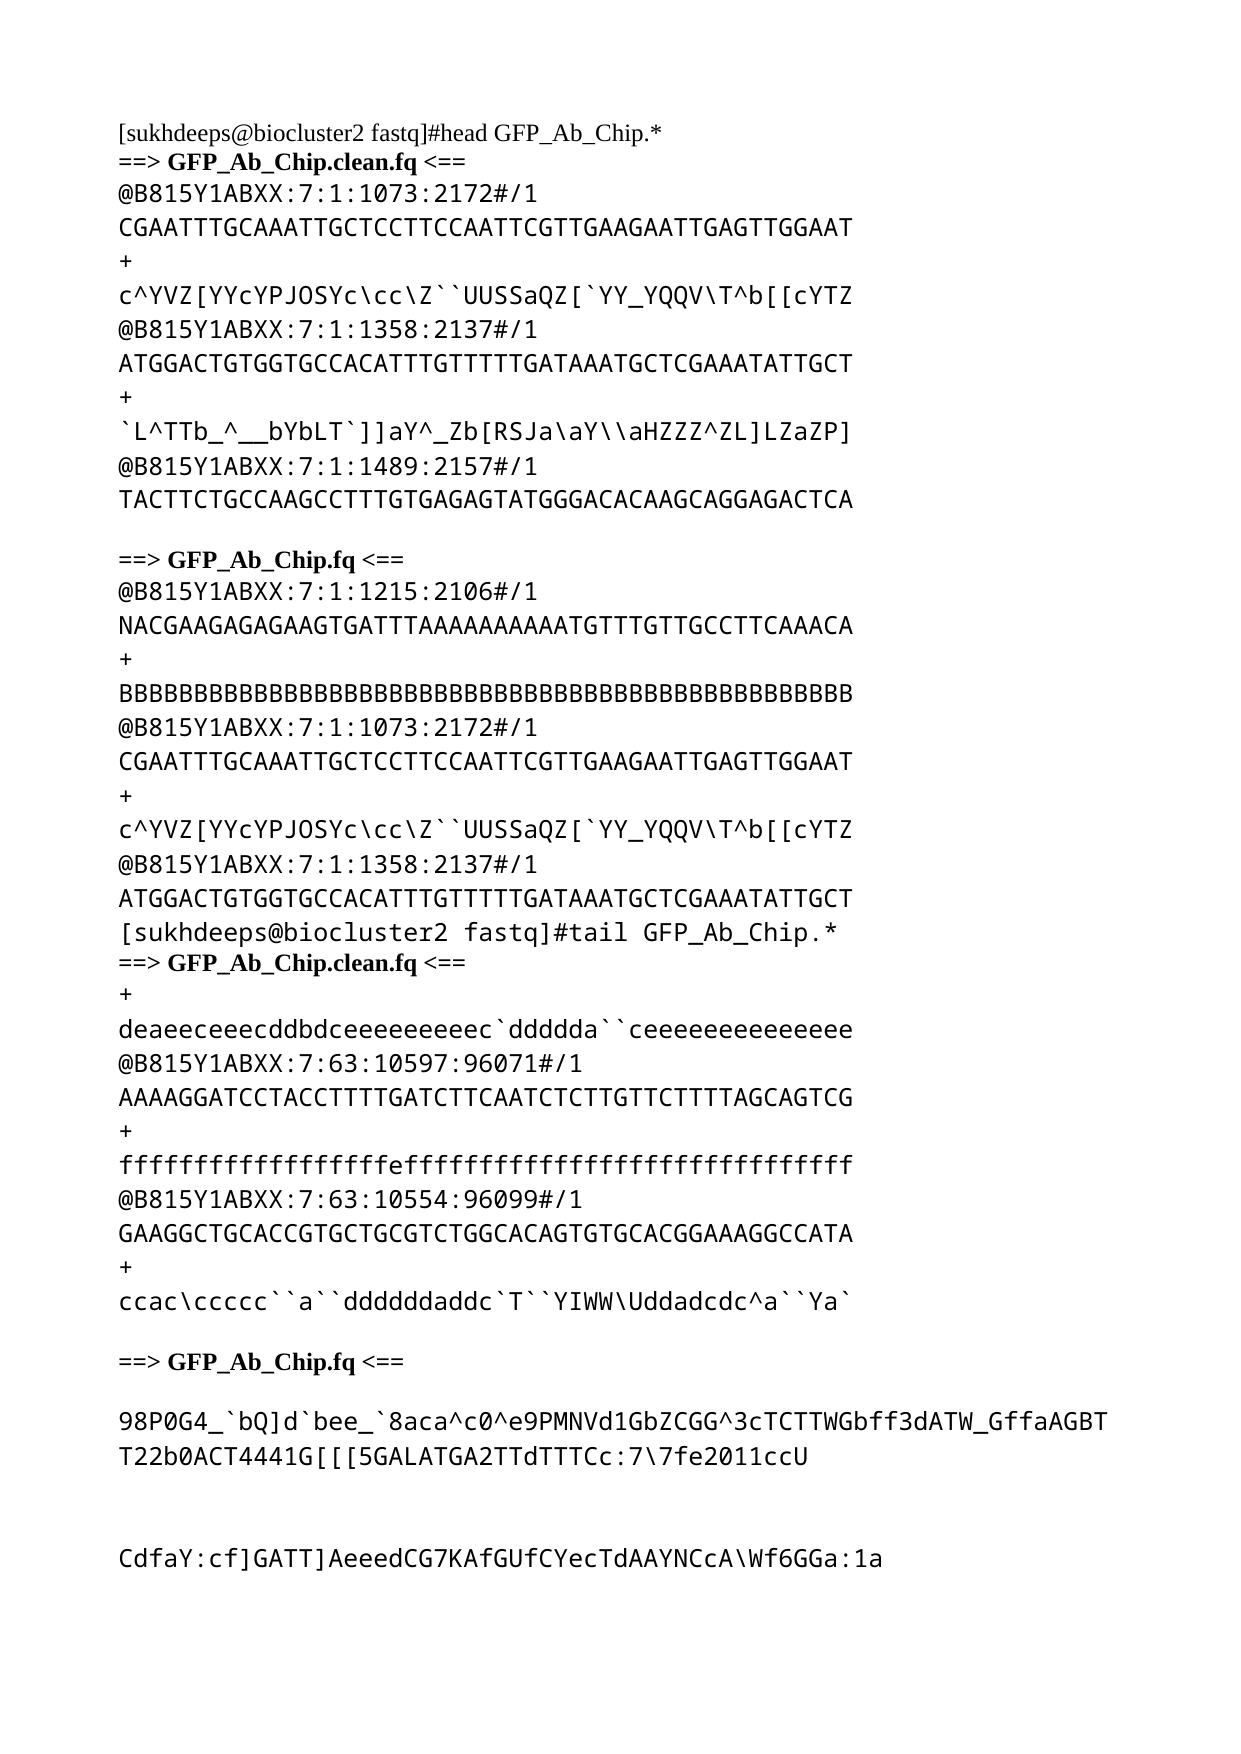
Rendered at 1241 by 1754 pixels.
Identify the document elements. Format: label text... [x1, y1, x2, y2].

text c^YVZ[YYcYPJOSYc\cc\Z``UUSSaQZ[`YY_YQQV\T^b[[cYTZ [118, 278, 1122, 312]
text @B815Y1ABXX:7:63:10554:96099#/1 [118, 1182, 1122, 1216]
text ==> GFP_Ab_Chip.fq <== [118, 1347, 1122, 1375]
text c^YVZ[YYcYPJOSYc\cc\Z``UUSSaQZ[`YY_YQQV\T^b[[cYTZ [118, 812, 1122, 846]
text + [118, 1113, 1122, 1147]
text @B815Y1ABXX:7:63:10597:96071#/1 [118, 1045, 1122, 1079]
text `L^TTb_^__bYbLT`]]aY^_Zb[RSJa\aY\\aHZZZ^ZL]LZaZP] [118, 414, 1122, 448]
text @B815Y1ABXX:7:1:1215:2106#/1 [118, 574, 1122, 608]
text AAAAGGATCCTACCTTTTGATCTTCAATCTCTTGTTCTTTTAGCAGTCG [118, 1079, 1122, 1113]
text deaeeceeecddbdceeeeeeeeec`ddddda``ceeeeeeeeeeeeee [118, 1011, 1122, 1045]
text ccac\ccccc``a``ddddddaddc`T``YIWW\Uddadcdc^a``Ya` [118, 1284, 1122, 1318]
text ==> GFP_Ab_Chip.fq <== [118, 545, 1122, 574]
text ATGGACTGTGGTGCCACATTTGTTTTTGATAAATGCTCGAAATATTGCT [118, 346, 1122, 380]
text @B815Y1ABXX:7:1:1073:2172#/1 [118, 710, 1122, 744]
text @B815Y1ABXX:7:1:1358:2137#/1 [118, 312, 1122, 346]
text + [118, 380, 1122, 414]
text + [118, 244, 1122, 278]
text + [118, 1250, 1122, 1284]
text ==> GFP_Ab_Chip.clean.fq <== [118, 948, 1122, 977]
text TACTTCTGCCAAGCCTTTGTGAGAGTATGGGACACAAGCAGGAGACTCA [118, 482, 1122, 516]
text + [118, 778, 1122, 812]
text ATGGACTGTGGTGCCACATTTGTTTTTGATAAATGCTCGAAATATTGCT [118, 880, 1122, 914]
text + [118, 977, 1122, 1011]
text + [118, 642, 1122, 676]
text CGAATTTGCAAATTGCTCCTTCCAATTCGTTGAAGAATTGAGTTGGAAT [118, 744, 1122, 778]
text @B815Y1ABXX:7:1:1489:2157#/1 [118, 448, 1122, 482]
text CGAATTTGCAAATTGCTCCTTCCAATTCGTTGAAGAATTGAGTTGGAAT [118, 210, 1122, 244]
text NACGAAGAGAGAAGTGATTTAAAAAAAAAATGTTTGTTGCCTTCAAACA [118, 608, 1122, 642]
text GAAGGCTGCACCGTGCTGCGTCTGGCACAGTGTGCACGGAAAGGCCATA [118, 1216, 1122, 1250]
text @B815Y1ABXX:7:1:1358:2137#/1 [118, 846, 1122, 880]
text 98P0G4_`bQ]d`bee_`8aca^c0^e9PMNVd1GbZCGG^3cTCTTWGbff3dATW_GffaAGBTT22b0ACT4441G[[[5GALATGA2TTdTTTCc:7\7fe2011ccU [118, 1404, 1122, 1472]
text CdfaY:cf]GATT]AeeedCG7KAfGUfCYecTdAAYNCcA\Wf6GGa:1a [118, 1540, 1122, 1574]
text [sukhdeeps@biocluster2 fastq]#head GFP_Ab_Chip.* [118, 118, 1122, 147]
text ffffffffffffffffffeffffffffffffffffffffffffffffff [118, 1147, 1122, 1182]
text [sukhdeeps@biocluster2 fastq]#tail GFP_Ab_Chip.* [118, 914, 1122, 948]
text @B815Y1ABXX:7:1:1073:2172#/1 [118, 176, 1122, 210]
text BBBBBBBBBBBBBBBBBBBBBBBBBBBBBBBBBBBBBBBBBBBBBBBBB [118, 676, 1122, 710]
text ==> GFP_Ab_Chip.clean.fq <== [118, 147, 1122, 176]
